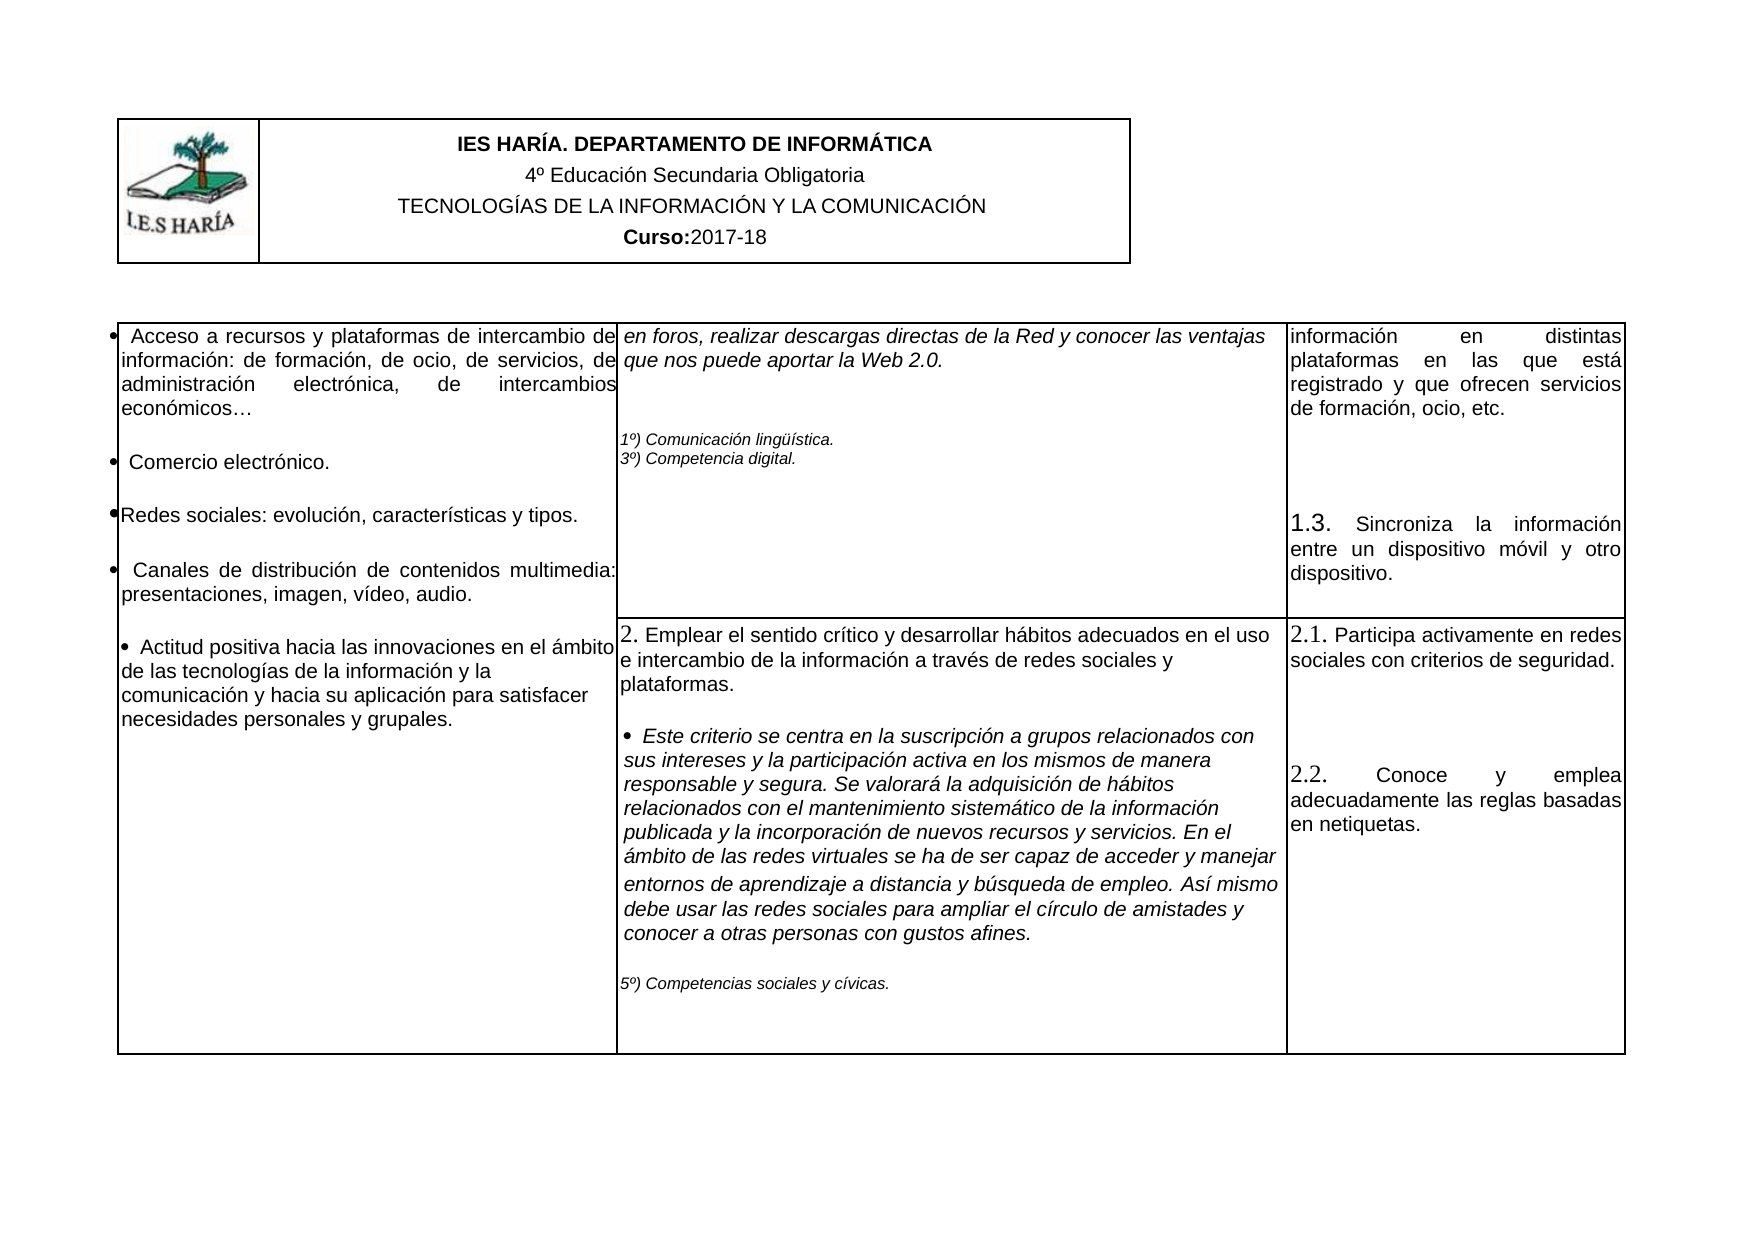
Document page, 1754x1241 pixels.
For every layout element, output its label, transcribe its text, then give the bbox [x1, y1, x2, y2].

table_cell en foros, realizar descargas directas de la Red y conocer las ventajas que nos puede aportar la Web 2.0. 1º) Comunicación lingüística. 3º) Competencia digital. [618, 324, 1286, 617]
table_cell · Internet: historia, definición, funcionamiento y su influencia en la sociedad. ·Direcciones IP, servidores y dominios. · Comunidades virtuales y globalización. · Acceso a recursos y plataformas de intercambio de información: de formación, de ocio, de servicios, de administración electrónica, de intercambios económicos… · Comercio electrónico. ·Redes sociales: evolución, características y tipos. · Canales de distribución de contenidos multimedia: presentaciones, imagen, vídeo, audio. · Actitud positiva hacia las innovaciones en el ámbito de las tecnologías de la información y la comunicación y hacia su aplicación para satisfacer necesidades personales y grupales. [119, 324, 616, 1053]
table_cell [1629, 322, 1636, 617]
picture [123, 126, 254, 235]
table_cell información en distintas plataformas en las que está registrado y que ofrecen servicios de formación, ocio, etc. 1.3. Sincroniza la información entre un dispositivo móvil y otro dispositivo. [1288, 324, 1624, 617]
table_cell 2.1. Participa activamente en redes sociales con criterios de seguridad. 2.2. Conoce y emplea adecuadamente las reglas basadas en netiquetas. [1288, 619, 1624, 1053]
table_cell 2. Emplear el sentido crítico y desarrollar hábitos adecuados en el uso e intercambio de la información a través de redes sociales y plataformas. · Este criterio se centra en la suscripción a grupos relacionados con sus intereses y la participación activa en los mismos de manera responsable y segura. Se valorará la adquisición de hábitos relacionados con el mantenimiento sistemático de la información publicada y la incorporación de nuevos recursos y servicios. En el ámbito de las redes virtuales se ha de ser capaz de acceder y manejar entornos de aprendizaje a distancia y búsqueda de empleo. Así mismo debe usar las redes sociales para ampliar el círculo de amistades y conocer a otras personas con gustos afines. 5º) Competencias sociales y cívicas. [618, 619, 1286, 1053]
table_cell [1629, 617, 1636, 1053]
